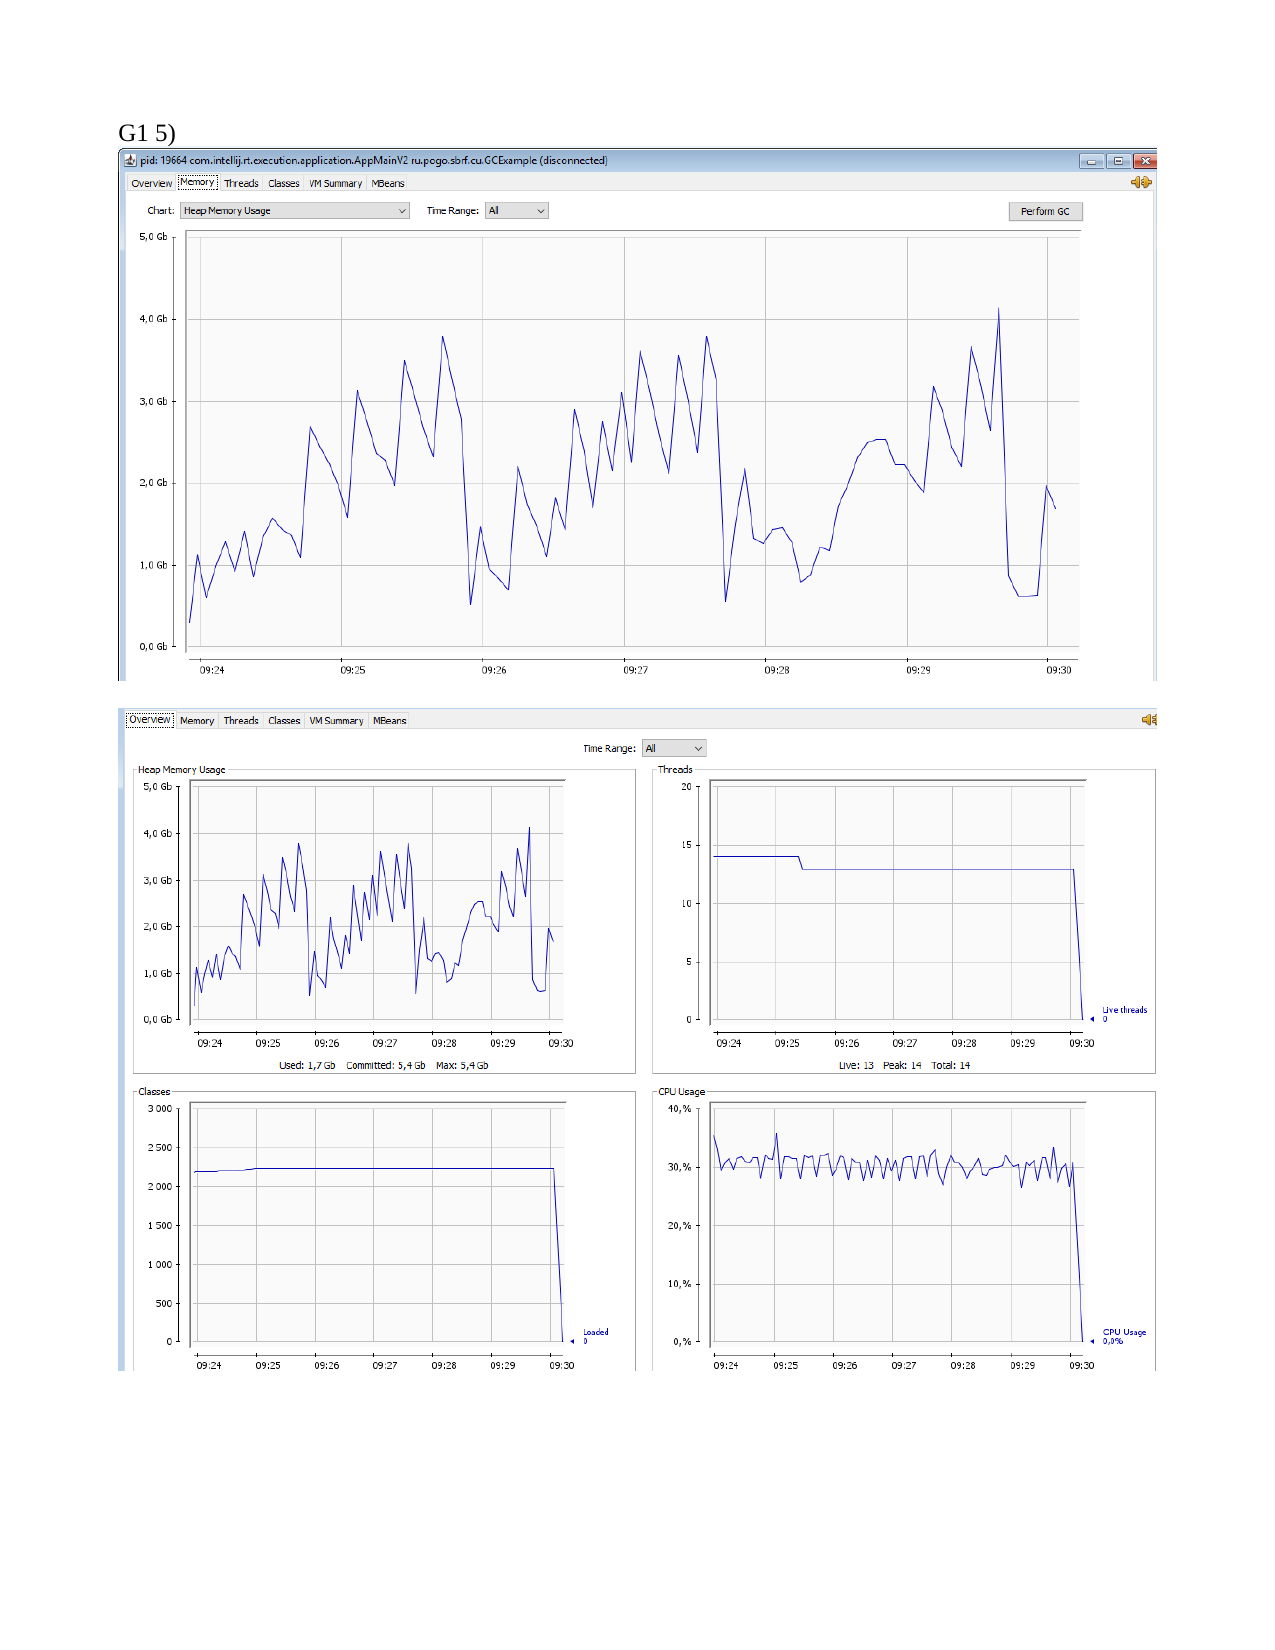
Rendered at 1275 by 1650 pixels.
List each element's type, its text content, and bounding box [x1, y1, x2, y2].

picture [118, 708, 1157, 1371]
text G1 5) [118, 118, 1157, 146]
picture [118, 146, 1157, 681]
